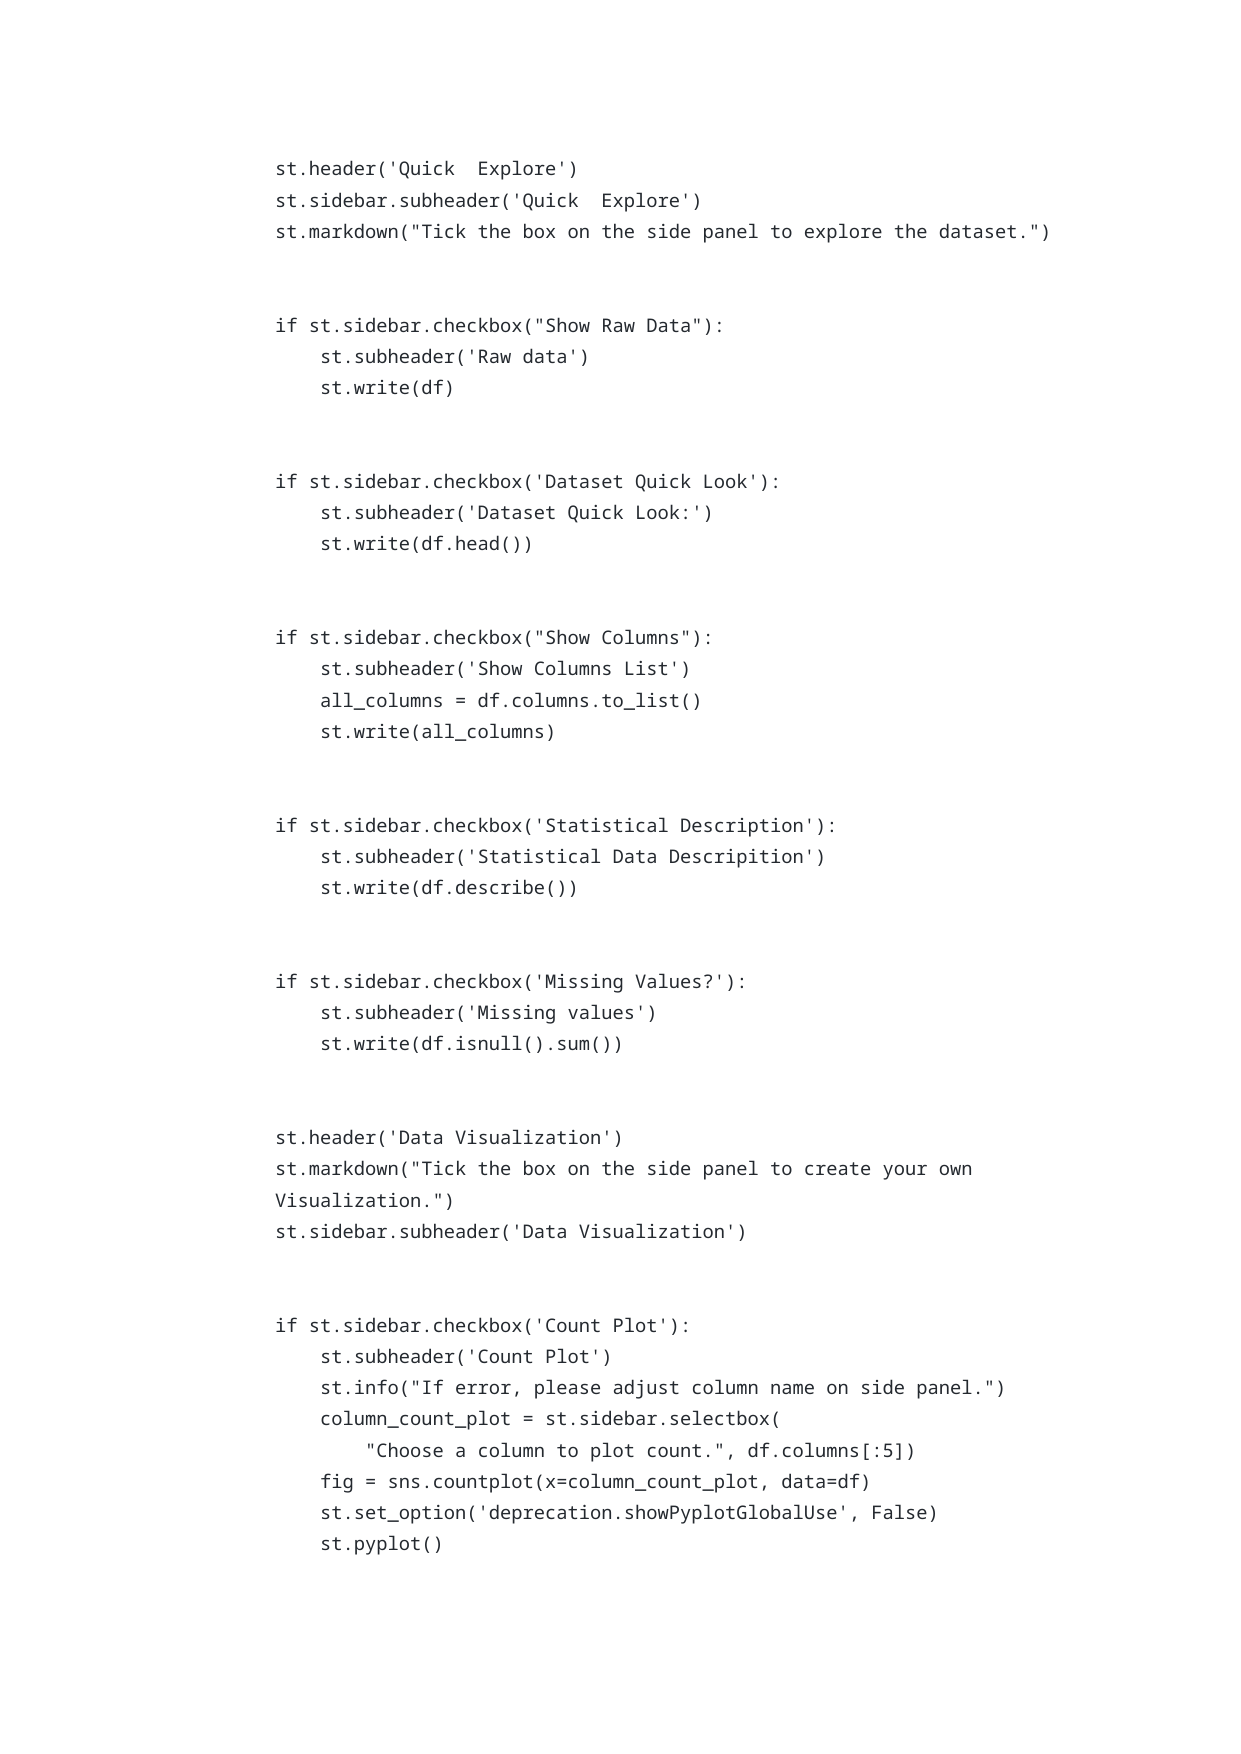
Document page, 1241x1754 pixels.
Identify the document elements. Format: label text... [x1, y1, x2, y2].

table_cell fig = sns.countplot(x=column_count_plot, data=df) [259, 1463, 1090, 1494]
table_cell [150, 713, 259, 744]
table_cell [259, 244, 1090, 306]
table_cell st.header('Quick Explore') [259, 150, 1090, 181]
table_cell [150, 1556, 259, 1587]
table_cell [150, 650, 259, 681]
table_cell [150, 400, 259, 462]
table_cell st.subheader('Raw data') [259, 338, 1090, 369]
table_cell [150, 463, 259, 494]
table_cell [150, 806, 259, 837]
table_cell [259, 556, 1090, 619]
table_cell [150, 1525, 259, 1556]
table_cell [150, 619, 259, 650]
table_cell st.sidebar.subheader('Data Visualization') [259, 1213, 1090, 1244]
table_cell st.subheader('Show Columns List') [259, 650, 1090, 681]
table_cell st.write(df.isnull().sum()) [259, 1025, 1090, 1056]
table_cell [150, 1400, 259, 1431]
table_cell [150, 1338, 259, 1369]
table_cell [150, 744, 259, 806]
table_cell if st.sidebar.checkbox('Dataset Quick Look'): [259, 463, 1090, 494]
table_cell [150, 213, 259, 244]
table_cell st.write(df.describe()) [259, 869, 1090, 900]
table_cell [150, 306, 259, 337]
table_cell [150, 1494, 259, 1525]
table_cell [150, 994, 259, 1025]
table_cell if st.sidebar.checkbox("Show Columns"): [259, 619, 1090, 650]
table_cell [150, 900, 259, 962]
table_cell [259, 400, 1090, 462]
table_cell st.subheader('Count Plot') [259, 1338, 1090, 1369]
table_cell [150, 525, 259, 556]
table_cell [150, 1463, 259, 1494]
table_cell st.subheader('Dataset Quick Look:') [259, 494, 1090, 525]
table_cell [150, 369, 259, 400]
table_cell st.write(all_columns) [259, 713, 1090, 744]
table_cell [150, 244, 259, 306]
table_cell [150, 1150, 259, 1212]
table_cell column_count_plot = st.sidebar.selectbox( [259, 1400, 1090, 1431]
table_cell all_columns = df.columns.to_list() [259, 681, 1090, 712]
table_cell if st.sidebar.checkbox('Missing Values?'): [259, 963, 1090, 994]
table_cell st.write(df.head()) [259, 525, 1090, 556]
table_cell [150, 1244, 259, 1306]
table_cell [150, 1431, 259, 1462]
table_cell st.subheader('Missing values') [259, 994, 1090, 1025]
table_cell [150, 869, 259, 900]
table_cell [150, 1025, 259, 1056]
table_cell st.write(df) [259, 369, 1090, 400]
table_cell [259, 900, 1090, 962]
table_cell [259, 1244, 1090, 1306]
table_cell [259, 1556, 1090, 1587]
table_cell [150, 838, 259, 869]
table_cell [150, 1056, 259, 1119]
table_cell [150, 338, 259, 369]
table_cell st.sidebar.subheader('Quick Explore') [259, 181, 1090, 212]
table_cell [150, 963, 259, 994]
table_cell [150, 556, 259, 619]
table_cell [150, 1213, 259, 1244]
table_cell [150, 150, 259, 181]
table_cell st.header('Data Visualization') [259, 1119, 1090, 1150]
table_cell [259, 744, 1090, 806]
table_cell if st.sidebar.checkbox('Count Plot'): [259, 1306, 1090, 1337]
table_cell st.set_option('deprecation.showPyplotGlobalUse', False) [259, 1494, 1090, 1525]
table_cell "Choose a column to plot count.", df.columns[:5]) [259, 1431, 1090, 1462]
table_cell if st.sidebar.checkbox("Show Raw Data"): [259, 306, 1090, 337]
table_cell [150, 1119, 259, 1150]
table_cell [150, 181, 259, 212]
table_cell if st.sidebar.checkbox('Statistical Description'): [259, 806, 1090, 837]
table_cell [259, 1056, 1090, 1119]
table_cell st.pyplot() [259, 1525, 1090, 1556]
table_cell [150, 494, 259, 525]
table_cell st.markdown("Tick the box on the side panel to explore the dataset.") [259, 213, 1090, 244]
table_cell [150, 1369, 259, 1400]
table_cell st.info("If error, please adjust column name on side panel.") [259, 1369, 1090, 1400]
table_cell st.markdown("Tick the box on the side panel to create your own Visualization.") [259, 1150, 1090, 1212]
table_cell [150, 1306, 259, 1337]
table_cell [150, 681, 259, 712]
table_cell st.subheader('Statistical Data Descripition') [259, 838, 1090, 869]
